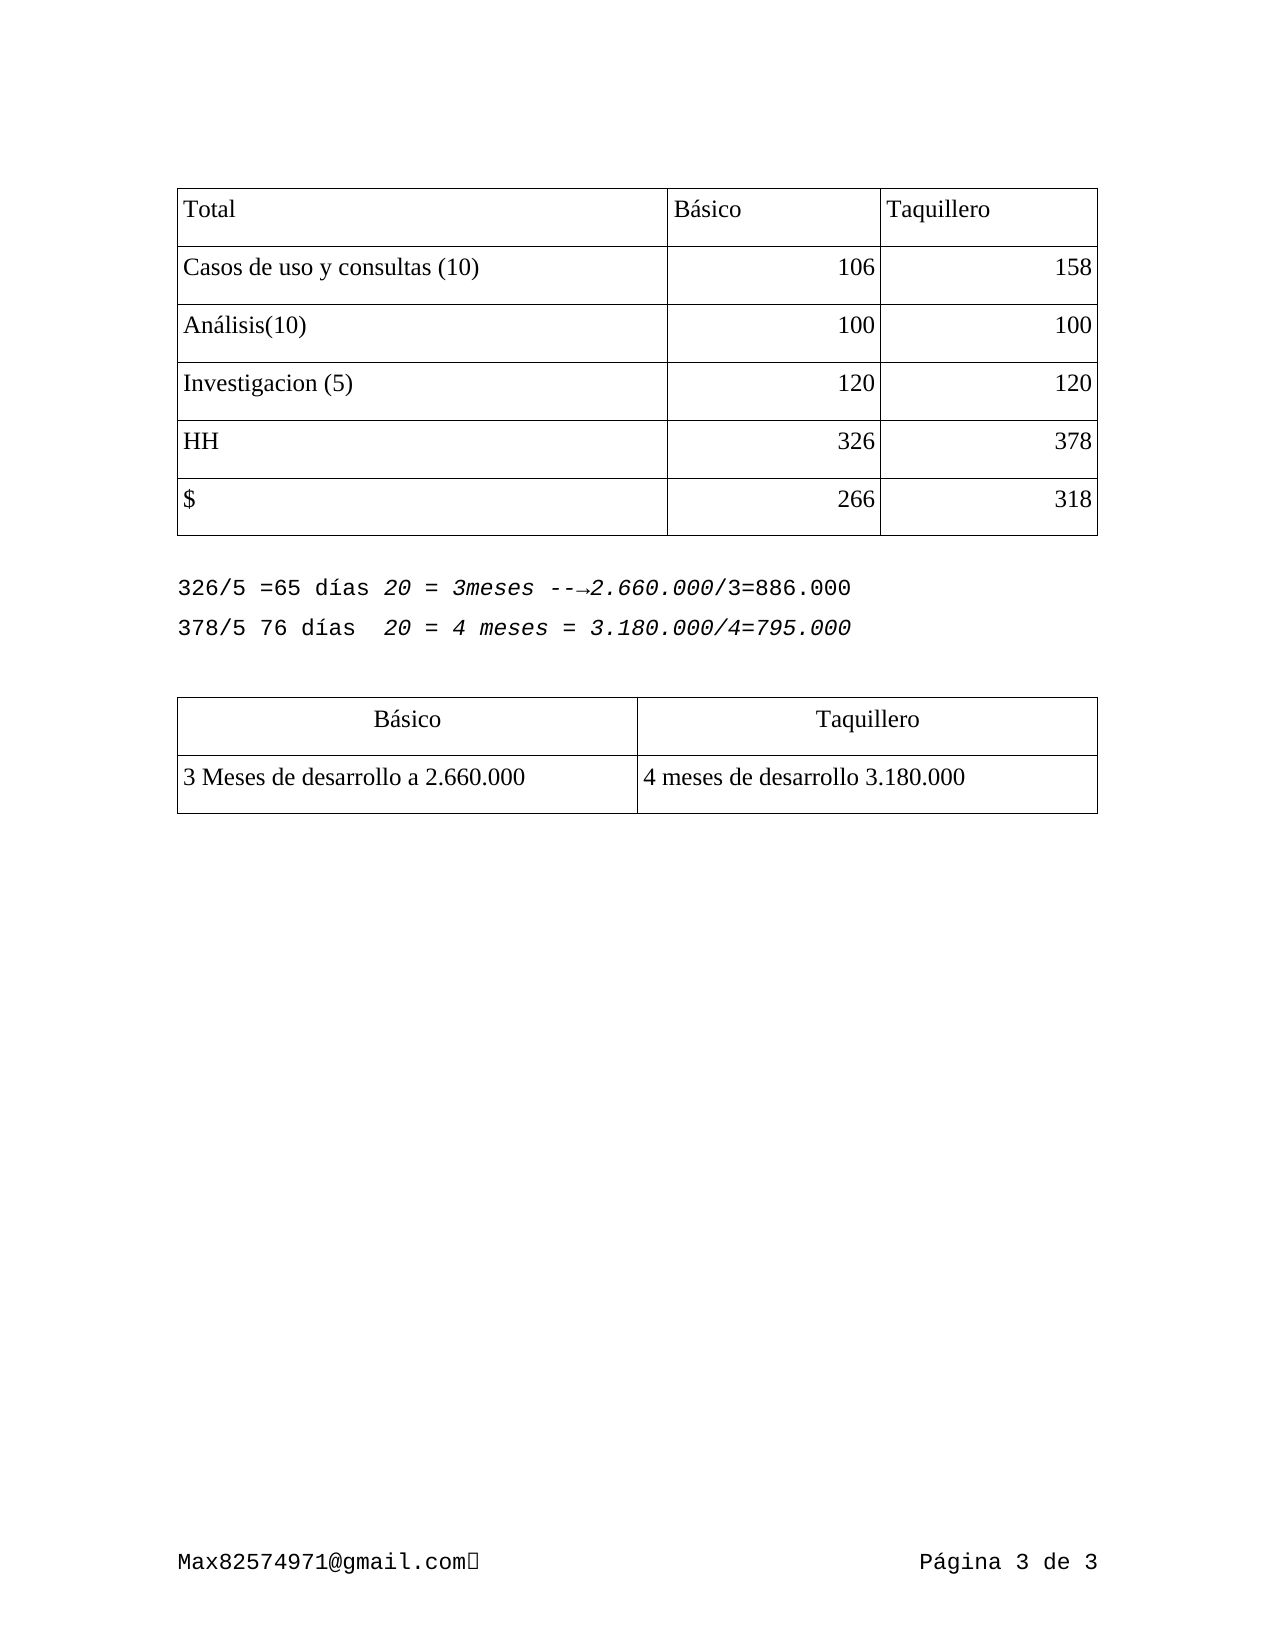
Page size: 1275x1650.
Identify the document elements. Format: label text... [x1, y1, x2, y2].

table_cell 266 [668, 479, 880, 535]
table_header Taquillero [881, 189, 1097, 246]
table_cell 158 [881, 247, 1097, 304]
table_header Taquillero [638, 698, 1097, 755]
table_cell 106 [668, 247, 880, 304]
table_cell HH [178, 421, 667, 477]
table_cell 3 Meses de desarrollo a 2.660.000 [178, 756, 637, 813]
table_cell $ [178, 479, 667, 535]
table_cell Casos de uso y consultas (10) [178, 247, 667, 304]
text 378/5 76 días 20 = 4 meses = 3.180.000/4=795.000 [177, 617, 1098, 643]
table_cell 4 meses de desarrollo 3.180.000 [638, 756, 1097, 813]
table_header Básico [178, 698, 637, 755]
table_cell Análisis(10) [178, 305, 667, 362]
table_cell 120 [881, 363, 1097, 419]
table_cell 100 [668, 305, 880, 362]
table_cell 100 [881, 305, 1097, 362]
table_cell 326 [668, 421, 880, 477]
table_header Básico [668, 189, 880, 246]
text 326/5 =65 días 20 = 3meses --→2.660.000/3=886.000 [177, 577, 1098, 602]
table_cell 378 [881, 421, 1097, 477]
table_header Total [178, 189, 667, 246]
table_cell 120 [668, 363, 880, 419]
table_cell Investigacion (5) [178, 363, 667, 419]
table_cell 318 [881, 479, 1097, 535]
